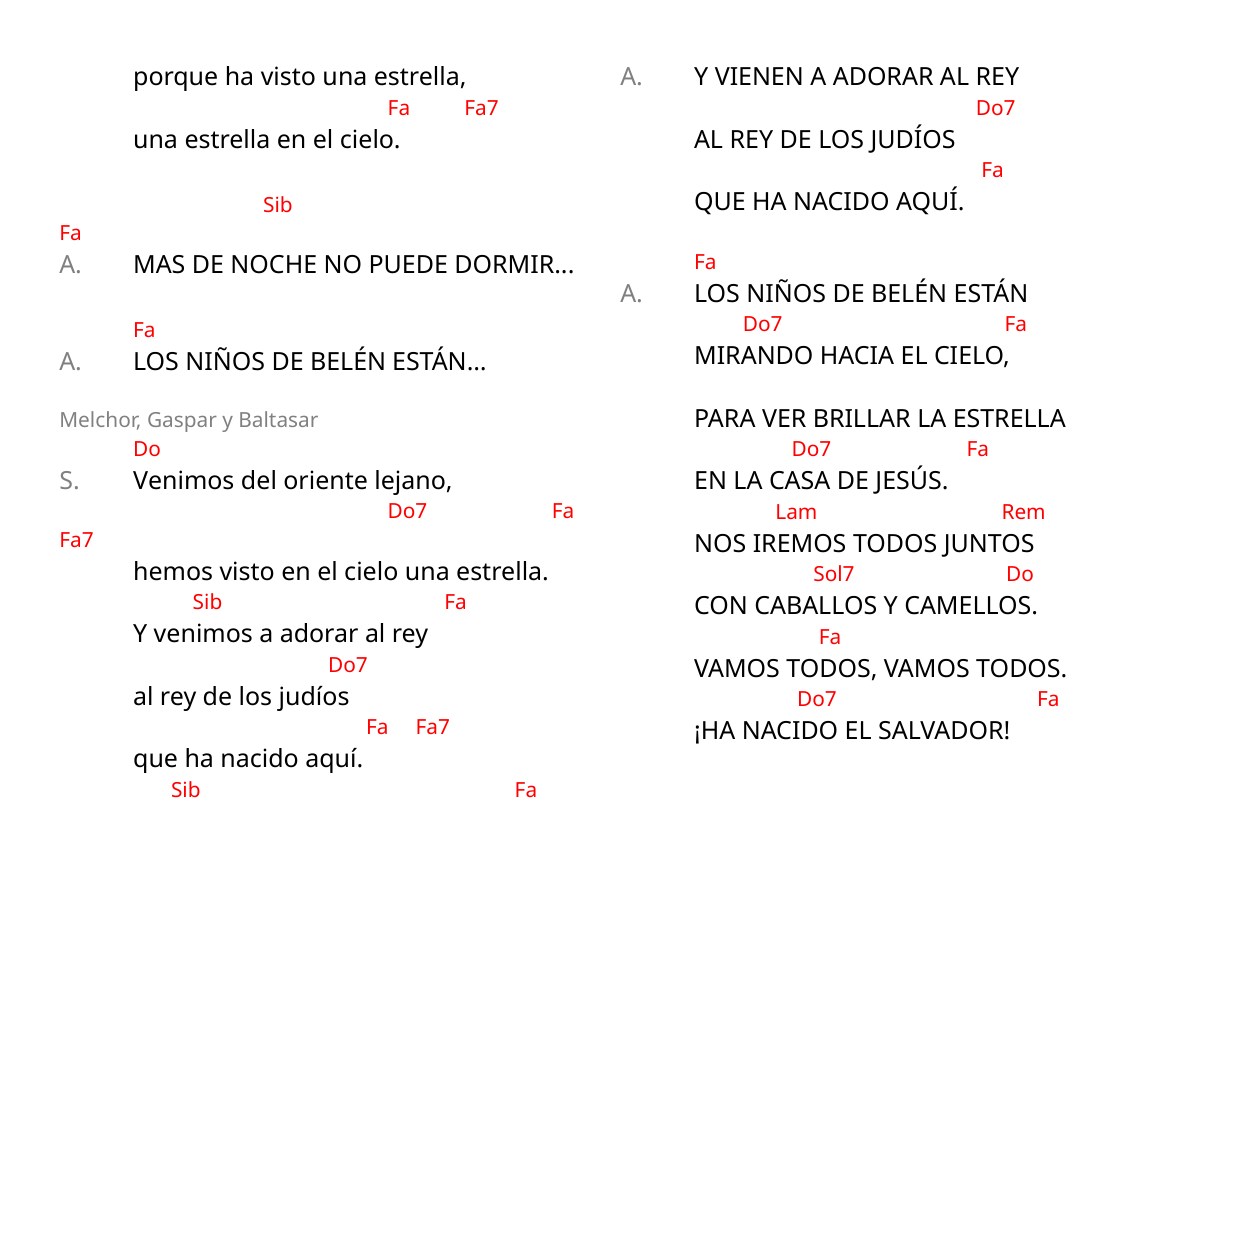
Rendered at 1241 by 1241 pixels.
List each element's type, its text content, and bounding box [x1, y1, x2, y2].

text A. MAS DE NOCHE NO PUEDE DORMIR... [59, 247, 620, 281]
text A. LOS NIÑOS DE BELÉN ESTÁN [620, 275, 1181, 309]
text al rey de los judíos [59, 678, 620, 712]
text ¡HA NACIDO EL SALVADOR! [620, 713, 1181, 747]
text Fa [620, 247, 1181, 275]
text Do [59, 434, 620, 462]
text hemos visto en el cielo una estrella. [59, 553, 620, 587]
text NOS IREMOS TODOS JUNTOS [620, 525, 1181, 559]
text MIRANDO HACIA EL CIELO, [620, 338, 1181, 372]
text VAMOS TODOS, VAMOS TODOS. [620, 650, 1181, 684]
text S. Venimos del oriente lejano, [59, 462, 620, 497]
text Do7 Fa [620, 684, 1181, 713]
text Fa [620, 156, 1181, 184]
text Sib Fa [59, 775, 620, 803]
text Sib Fa [59, 190, 620, 247]
text A. Y VIENEN A ADORAR AL REY [620, 59, 1181, 93]
text Melchor, Gaspar y Baltasar [59, 406, 620, 434]
text QUE HA NACIDO AQUÍ. [620, 184, 1181, 218]
text CON CABALLOS Y CAMELLOS. [620, 588, 1181, 622]
text EN LA CASA DE JESÚS. [620, 463, 1181, 497]
text Do7 [59, 650, 620, 678]
text Fa [59, 315, 620, 343]
text PARA VER BRILLAR LA ESTRELLA [620, 400, 1181, 434]
text que ha nacido aquí. [59, 741, 620, 775]
text Do7 Fa [620, 309, 1181, 338]
text AL REY DE LOS JUDÍOS [620, 122, 1181, 156]
text Do7 [620, 93, 1181, 122]
text porque ha visto una estrella, [59, 59, 620, 93]
text Fa Fa7 [59, 712, 620, 741]
text A. LOS NIÑOS DE BELÉN ESTÁN… [59, 343, 620, 377]
text una estrella en el cielo. [59, 122, 620, 156]
text Lam Rem [620, 497, 1181, 525]
text Fa [620, 622, 1181, 650]
text Sib Fa [59, 587, 620, 616]
text Do7 Fa Fa7 [59, 497, 620, 553]
text Sol7 Do [620, 559, 1181, 588]
text Do7 Fa [620, 434, 1181, 463]
text Fa Fa7 [59, 93, 620, 122]
text Y venimos a adorar al rey [59, 616, 620, 650]
